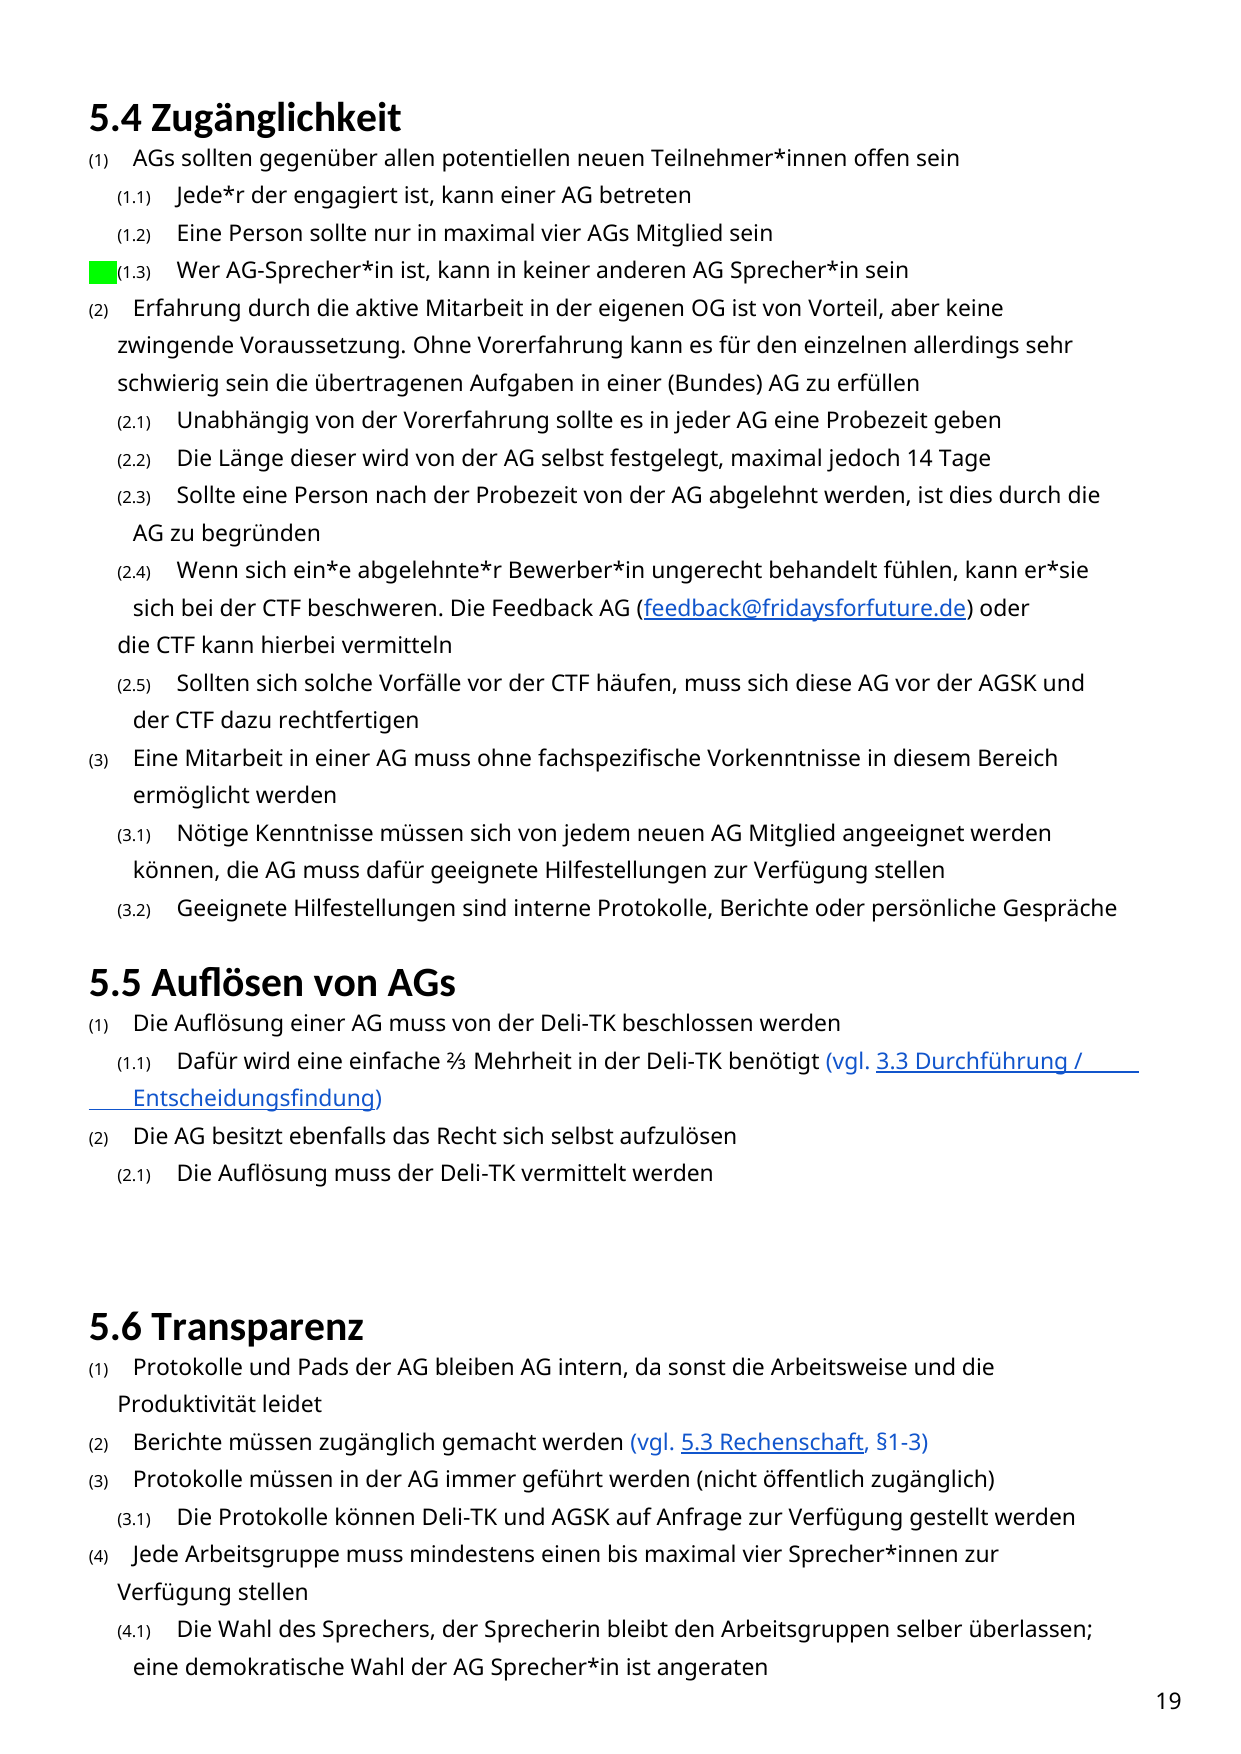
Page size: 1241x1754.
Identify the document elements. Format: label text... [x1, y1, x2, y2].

text (1.1) Jede*r der engagiert ist, kann einer AG betreten [88, 179, 1181, 211]
text (2.1) Die Auflösung muss der Deli-TK vermittelt werden [88, 1157, 1181, 1188]
text (3) Eine Mitarbeit in einer AG muss ohne fachspezifische Vorkenntnisse in diesem Bereich ermöglicht werden [88, 742, 1181, 811]
text (2.5) Sollten sich solche Vorfälle vor der CTF häufen, muss sich diese AG vor der AGSK und der CTF dazu rechtfertigen [88, 667, 1181, 736]
text (2.3) Sollte eine Person nach der Probezeit von der AG abgelehnt werden, ist dies durch die AG zu begründen [88, 479, 1181, 548]
text (4) Jede Arbeitsgruppe muss mindestens einen bis maximal vier Sprecher*innen zur Verfügung stellen [88, 1538, 1181, 1607]
subtitle 5.5 Auflösen von AGs [88, 956, 1181, 1007]
text (1) Protokolle und Pads der AG bleiben AG intern, da sonst die Arbeitsweise und die Produktivität leidet [88, 1351, 1181, 1419]
subtitle 5.6 Transparenz [88, 1300, 1181, 1351]
text (1) AGs sollten gegenüber allen potentiellen neuen Teilnehmer*innen offen sein [88, 142, 1181, 173]
text (2) Die AG besitzt ebenfalls das Recht sich selbst aufzulösen [88, 1120, 1181, 1151]
text (3.2) Geeignete Hilfestellungen sind interne Protokolle, Berichte oder persönliche Gespräche [88, 892, 1181, 923]
text (2.4) Wenn sich ein*e abgelehnte*r Bewerber*in ungerecht behandelt fühlen, kann er*sie sich bei der CTF beschweren. Die Feedback AG (feedback@fridaysforfuture.de) oder die CTF kann hierbei vermitteln [88, 554, 1181, 661]
text (1) Die Auflösung einer AG muss von der Deli-TK beschlossen werden [88, 1007, 1181, 1038]
text (2) Berichte müssen zugänglich gemacht werden (vgl. 5.3 Rechenschaft, §1-3) [88, 1426, 1181, 1457]
text (1.1) Dafür wird eine einfache ⅔ Mehrheit in der Deli-TK benötigt (vgl. 3.3 Durchführung / Entscheidungsfindung) [88, 1045, 1181, 1113]
text (2.2) Die Länge dieser wird von der AG selbst festgelegt, maximal jedoch 14 Tage [88, 442, 1181, 473]
subtitle 5.4 Zugänglichkeit [88, 91, 1181, 142]
text (2.1) Unabhängig von der Vorerfahrung sollte es in jeder AG eine Probezeit geben [88, 404, 1181, 436]
text (3.1) Die Protokolle können Deli-TK und AGSK auf Anfrage zur Verfügung gestellt werden [88, 1501, 1181, 1532]
text (1.3) Wer AG-Sprecher*in ist, kann in keiner anderen AG Sprecher*in sein [88, 254, 1181, 286]
text (3) Protokolle müssen in der AG immer geführt werden (nicht öffentlich zugänglich) [88, 1463, 1181, 1494]
text (2) Erfahrung durch die aktive Mitarbeit in der eigenen OG ist von Vorteil, aber keine zwingende Voraussetzung. Ohne Vorerfahrung kann es für den einzelnen allerdings sehr schwierig sein die übertragenen Aufgaben in einer (Bundes) AG zu erfüllen [88, 292, 1181, 398]
text (1.2) Eine Person sollte nur in maximal vier AGs Mitglied sein [88, 217, 1181, 248]
text (3.1) Nötige Kenntnisse müssen sich von jedem neuen AG Mitglied angeeignet werden können, die AG muss dafür geeignete Hilfestellungen zur Verfügung stellen [88, 817, 1181, 886]
text (4.1) Die Wahl des Sprechers, der Sprecherin bleibt den Arbeitsgruppen selber überlassen; eine demokratische Wahl der AG Sprecher*in ist angeraten [88, 1613, 1181, 1682]
